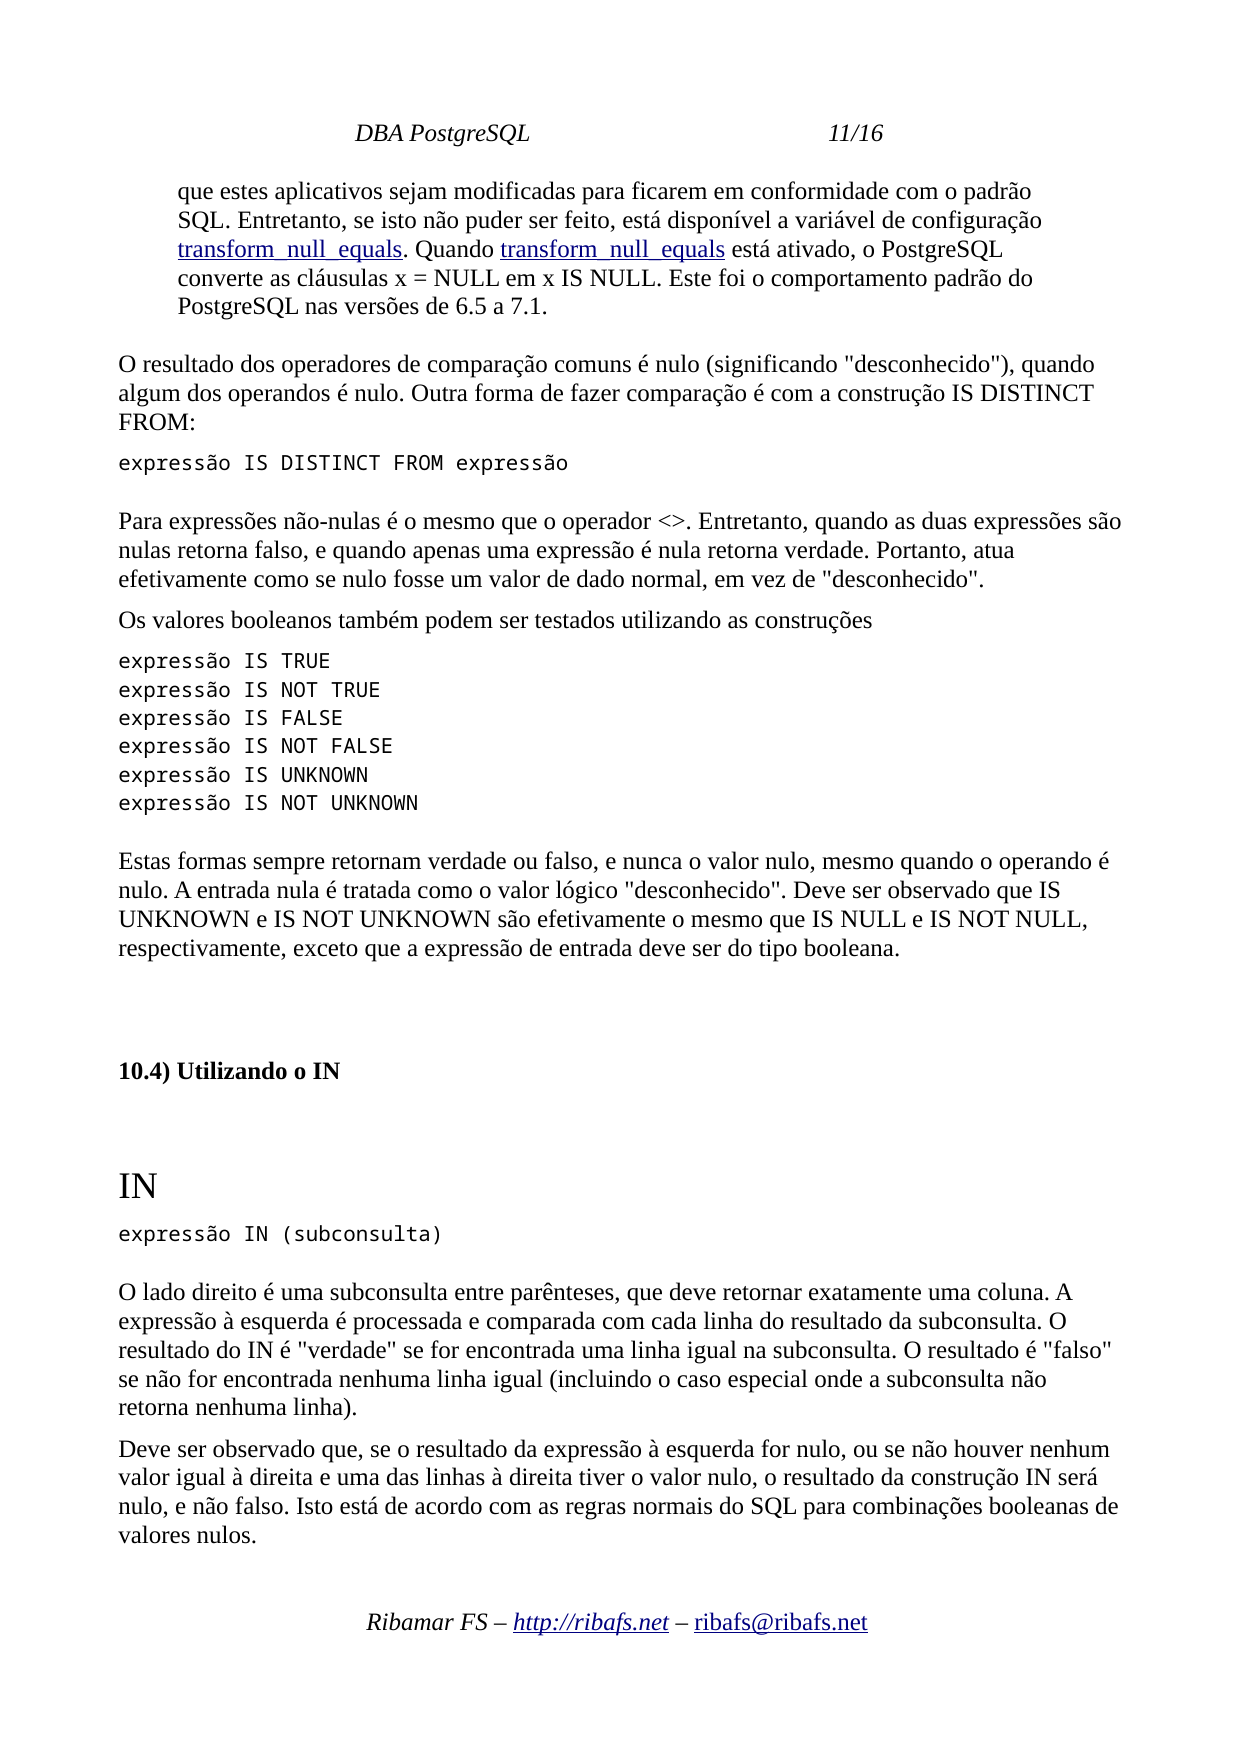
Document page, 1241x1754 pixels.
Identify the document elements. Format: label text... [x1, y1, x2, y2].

text expressão IS DISTINCT FROM expressão [118, 448, 1122, 477]
text expressão IS NOT TRUE [118, 675, 1122, 703]
text Para expressões não-nulas é o mesmo que o operador <>. Entretanto, quando as duas expressões são nulas retorna falso, e quando apenas uma expressão é nula retorna verdade. Portanto, atua efetivamente como se nulo fosse um valor de dado normal, em vez de "desconhecido". [118, 506, 1122, 592]
text 10.4) Utilizando o IN [118, 1056, 1122, 1085]
text que estes aplicativos sejam modificadas para ficarem em conformidade com o padrão SQL. Entretanto, se isto não puder ser feito, está disponível a variável de configuração transform_null_equals. Quando transform_null_equals está ativado, o PostgreSQL converte as cláusulas x = NULL em x IS NULL. Este foi o comportamento padrão do PostgreSQL nas versões de 6.5 a 7.1. [177, 176, 1063, 320]
text Deve ser observado que, se o resultado da expressão à esquerda for nulo, ou se não houver nenhum valor igual à direita e uma das linhas à direita tiver o valor nulo, o resultado da construção IN será nulo, e não falso. Isto está de acordo com as regras normais do SQL para combinações booleanas de valores nulos. [118, 1434, 1122, 1549]
text expressão IS FALSE [118, 703, 1122, 732]
text expressão IN (subconsulta) [118, 1219, 1122, 1248]
text expressão IS UNKNOWN [118, 760, 1122, 788]
subtitle IN [118, 1164, 1122, 1207]
text O resultado dos operadores de comparação comuns é nulo (significando "desconhecido"), quando algum dos operandos é nulo. Outra forma de fazer comparação é com a construção IS DISTINCT FROM: [118, 349, 1122, 436]
text O lado direito é uma subconsulta entre parênteses, que deve retornar exatamente uma coluna. A expressão à esquerda é processada e comparada com cada linha do resultado da subconsulta. O resultado do IN é "verdade" se for encontrada uma linha igual na subconsulta. O resultado é "falso" se não for encontrada nenhuma linha igual (incluindo o caso especial onde a subconsulta não retorna nenhuma linha). [118, 1277, 1122, 1421]
text expressão IS NOT FALSE [118, 732, 1122, 760]
text Estas formas sempre retornam verdade ou falso, e nunca o valor nulo, mesmo quando o operando é nulo. A entrada nula é tratada como o valor lógico "desconhecido". Deve ser observado que IS UNKNOWN e IS NOT UNKNOWN são efetivamente o mesmo que IS NULL e IS NOT NULL, respectivamente, exceto que a expressão de entrada deve ser do tipo booleana. [118, 846, 1122, 961]
text expressão IS TRUE [118, 646, 1122, 675]
text expressão IS NOT UNKNOWN [118, 788, 1122, 817]
text Os valores booleanos também podem ser testados utilizando as construções [118, 605, 1122, 634]
